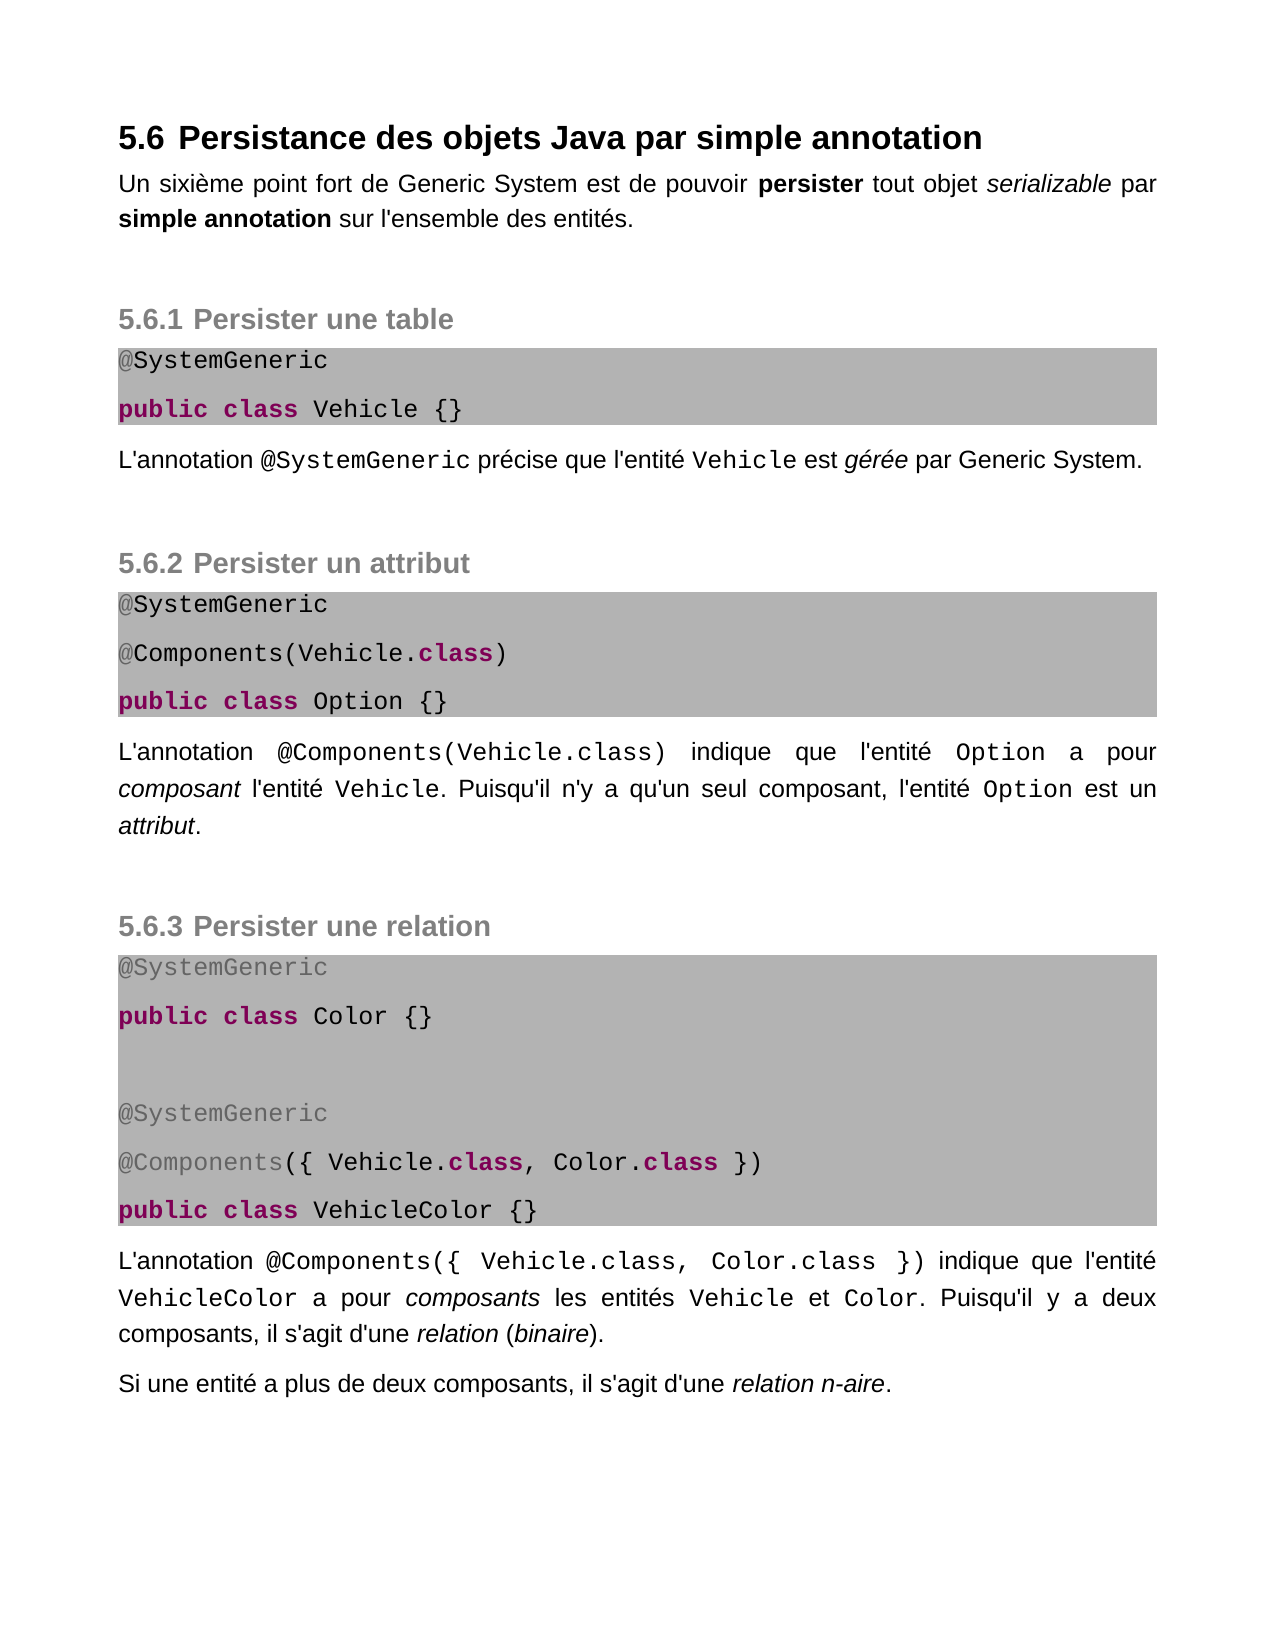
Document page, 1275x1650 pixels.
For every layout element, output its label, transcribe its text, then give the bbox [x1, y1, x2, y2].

subtitle Persister un attribut [118, 546, 1157, 579]
text @SystemGeneric [118, 348, 1157, 376]
text public class Option {} [118, 689, 1157, 717]
subtitle Persistance des objets Java par simple annotation [118, 118, 1157, 157]
text L'annotation @SystemGeneric précise que l'entité Vehicle est gérée par Generic System. [118, 445, 1157, 476]
subtitle Persister une relation [118, 909, 1157, 942]
text L'annotation @Components({ Vehicle.class, Color.class }) indique que l'entité VehicleColor a pour composants les entités Vehicle et Color. Puisqu'il y a deux composants, il s'agit d'une relation (binaire). [118, 1246, 1157, 1348]
text @Components({ Vehicle.class, Color.class }) [118, 1149, 1157, 1177]
text public class VehicleColor {} [118, 1198, 1157, 1226]
text public class Vehicle {} [118, 396, 1157, 425]
text L'annotation @Components(Vehicle.class) indique que l'entité Option a pour composant l'entité Vehicle. Puisqu'il n'y a qu'un seul composant, l'entité Option est un attribut. [118, 737, 1157, 839]
text @SystemGeneric [118, 592, 1157, 620]
text public class Color {} [118, 1003, 1157, 1032]
subtitle Persister une table [118, 302, 1157, 335]
text Si une entité a plus de deux composants, il s'agit d'une relation n-aire. [118, 1368, 1157, 1397]
text @SystemGeneric [118, 955, 1157, 983]
text @SystemGeneric [118, 1101, 1157, 1129]
text @Components(Vehicle.class) [118, 640, 1157, 669]
text Un sixième point fort de Generic System est de pouvoir persister tout objet serializable par simple annotation sur l'ensemble des entités. [118, 169, 1157, 232]
